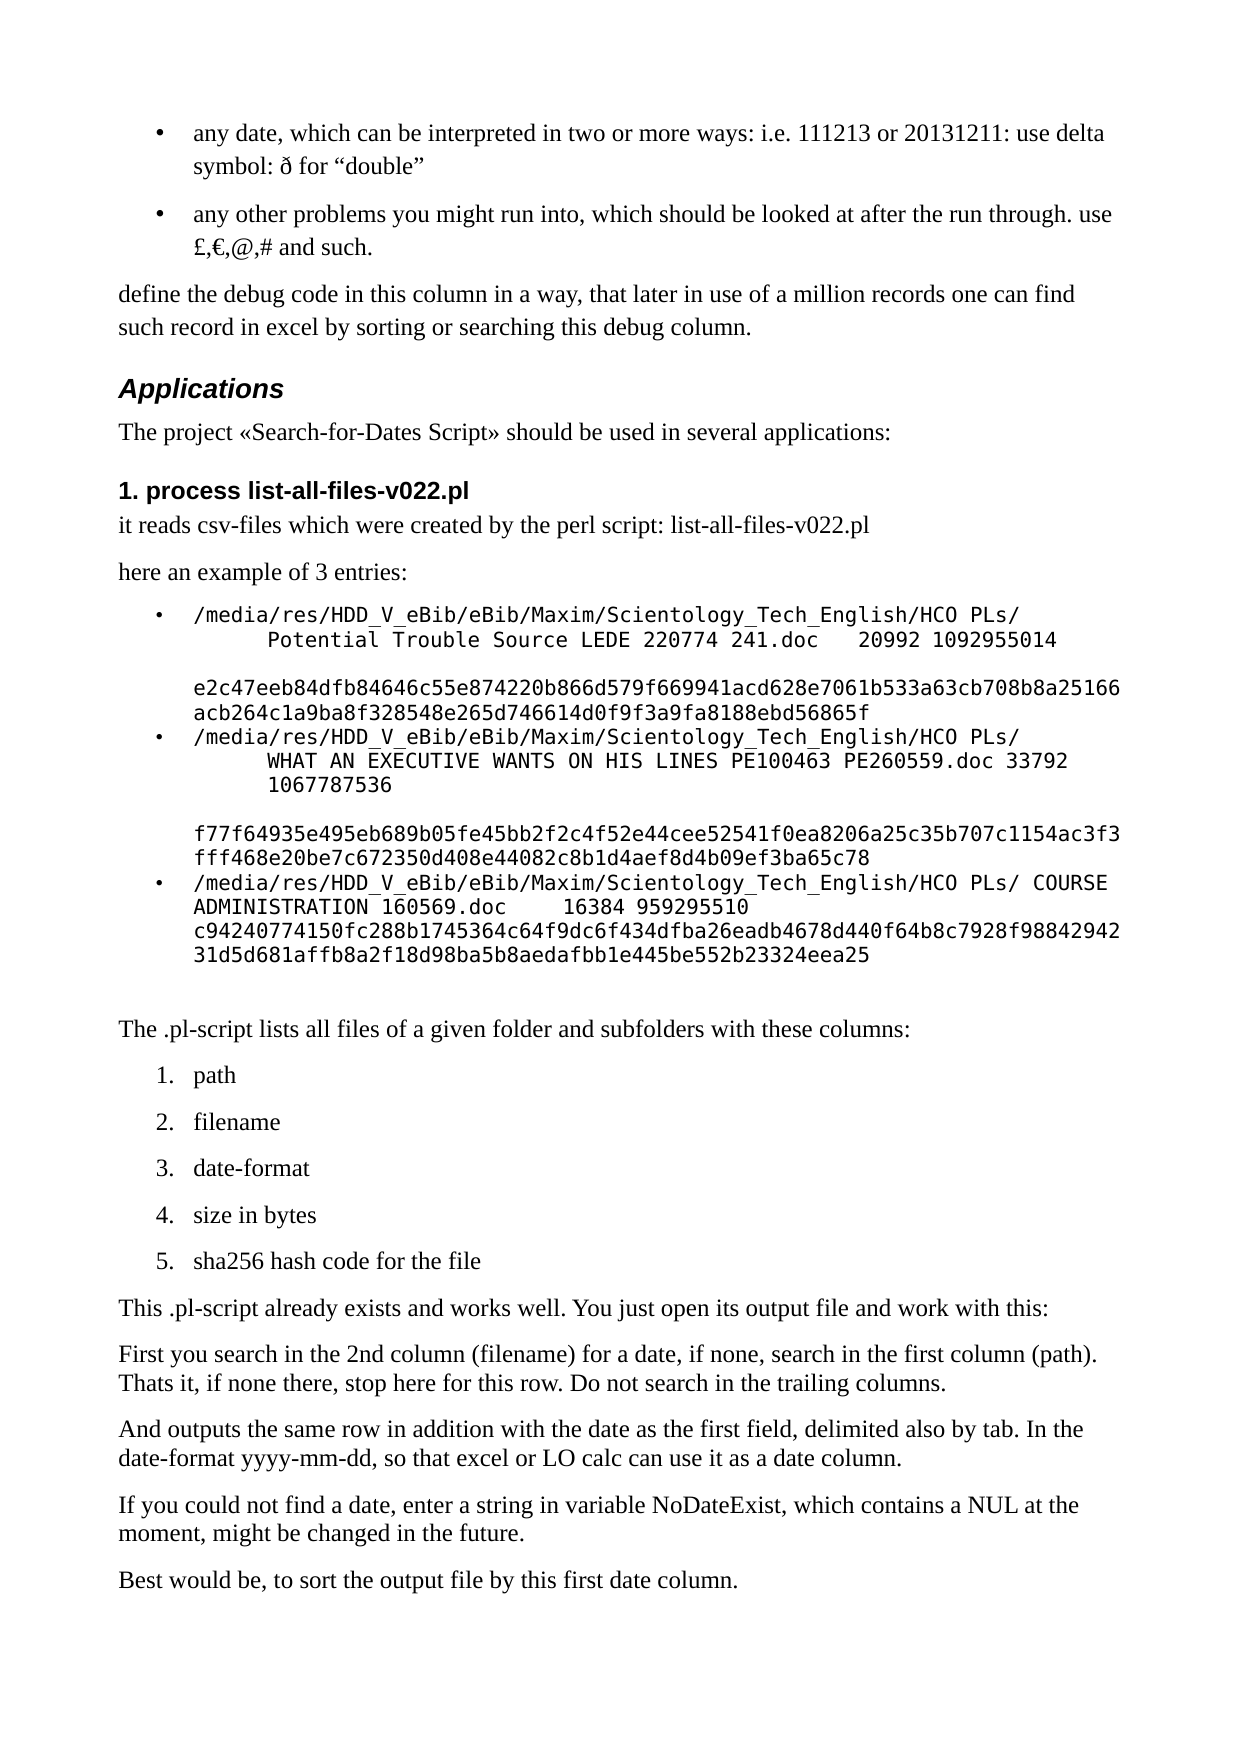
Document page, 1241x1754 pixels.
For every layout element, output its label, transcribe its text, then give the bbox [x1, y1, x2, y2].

text And outputs the same row in addition with the date as the first field, delimited also by tab. In the date-format yyyy-mm-dd, so that excel or LO calc can use it as a date column. [118, 1414, 1122, 1472]
subtitle Applications [118, 372, 1122, 404]
text First you search in the 2nd column (filename) for a date, if none, search in the first column (path). Thats it, if none there, stop here for this row. Do not search in the trailing columns. [118, 1339, 1122, 1397]
list path [156, 1061, 1122, 1089]
text The project «Search-for-Dates Script» should be used in several applications: [118, 417, 1122, 446]
list any date, which can be interpreted in two or more ways: i.e. 111213 or 20131211: use delta symbol: ð for “double” [156, 118, 1122, 180]
text define the debug code in this column in a way, that later in use of a million records one can find such record in excel by sorting or searching this debug column. [118, 279, 1122, 341]
list size in bytes [156, 1200, 1122, 1229]
text The .pl-script lists all files of a given folder and subfolders with these columns: [118, 1014, 1122, 1043]
list /media/res/HDD_V_eBib/eBib/Maxim/Scientology_Tech_English/HCO PLs/ Potential Trouble Source LEDE 220774 241.doc 20992 1092955014 e2c47eeb84dfb84646c55e874220b866d579f669941acd628e7061b533a63cb708b8a25166acb264c1a9ba8f328548e265d746614d0f9f3a9fa8188ebd56865f [156, 603, 1122, 725]
list /media/res/HDD_V_eBib/eBib/Maxim/Scientology_Tech_English/HCO PLs/ COURSE ADMINISTRATION 160569.doc 16384 959295510 c94240774150fc288b1745364c64f9dc6f434dfba26eadb4678d440f64b8c7928f9884294231d5d681affb8a2f18d98ba5b8aedafbb1e445be552b23324eea25 [156, 871, 1122, 968]
text Best would be, to sort the output file by this first date column. [118, 1565, 1122, 1594]
text here an example of 3 entries: [118, 557, 1122, 586]
list any other problems you might run into, which should be looked at after the run through. use £,€,@,# and such. [156, 199, 1122, 261]
text it reads csv-files which were created by the perl script: list-all-files-v022.pl [118, 511, 1122, 539]
list sha256 hash code for the file [156, 1246, 1122, 1275]
text If you could not find a date, enter a string in variable NoDateExist, which contains a NUL at the moment, might be changed in the future. [118, 1490, 1122, 1547]
list filename [156, 1107, 1122, 1136]
list date-format [156, 1153, 1122, 1182]
text This .pl-script already exists and works well. You just open its output file and work with this: [118, 1293, 1122, 1322]
list /media/res/HDD_V_eBib/eBib/Maxim/Scientology_Tech_English/HCO PLs/ WHAT AN EXECUTIVE WANTS ON HIS LINES PE100463 PE260559.doc 33792 1067787536 f77f64935e495eb689b05fe45bb2f2c4f52e44cee52541f0ea8206a25c35b707c1154ac3f3fff468e20be7c672350d408e44082c8b1d4aef8d4b09ef3ba65c78 [156, 725, 1122, 871]
subtitle 1. process list-all-files-v022.pl [118, 476, 1122, 504]
